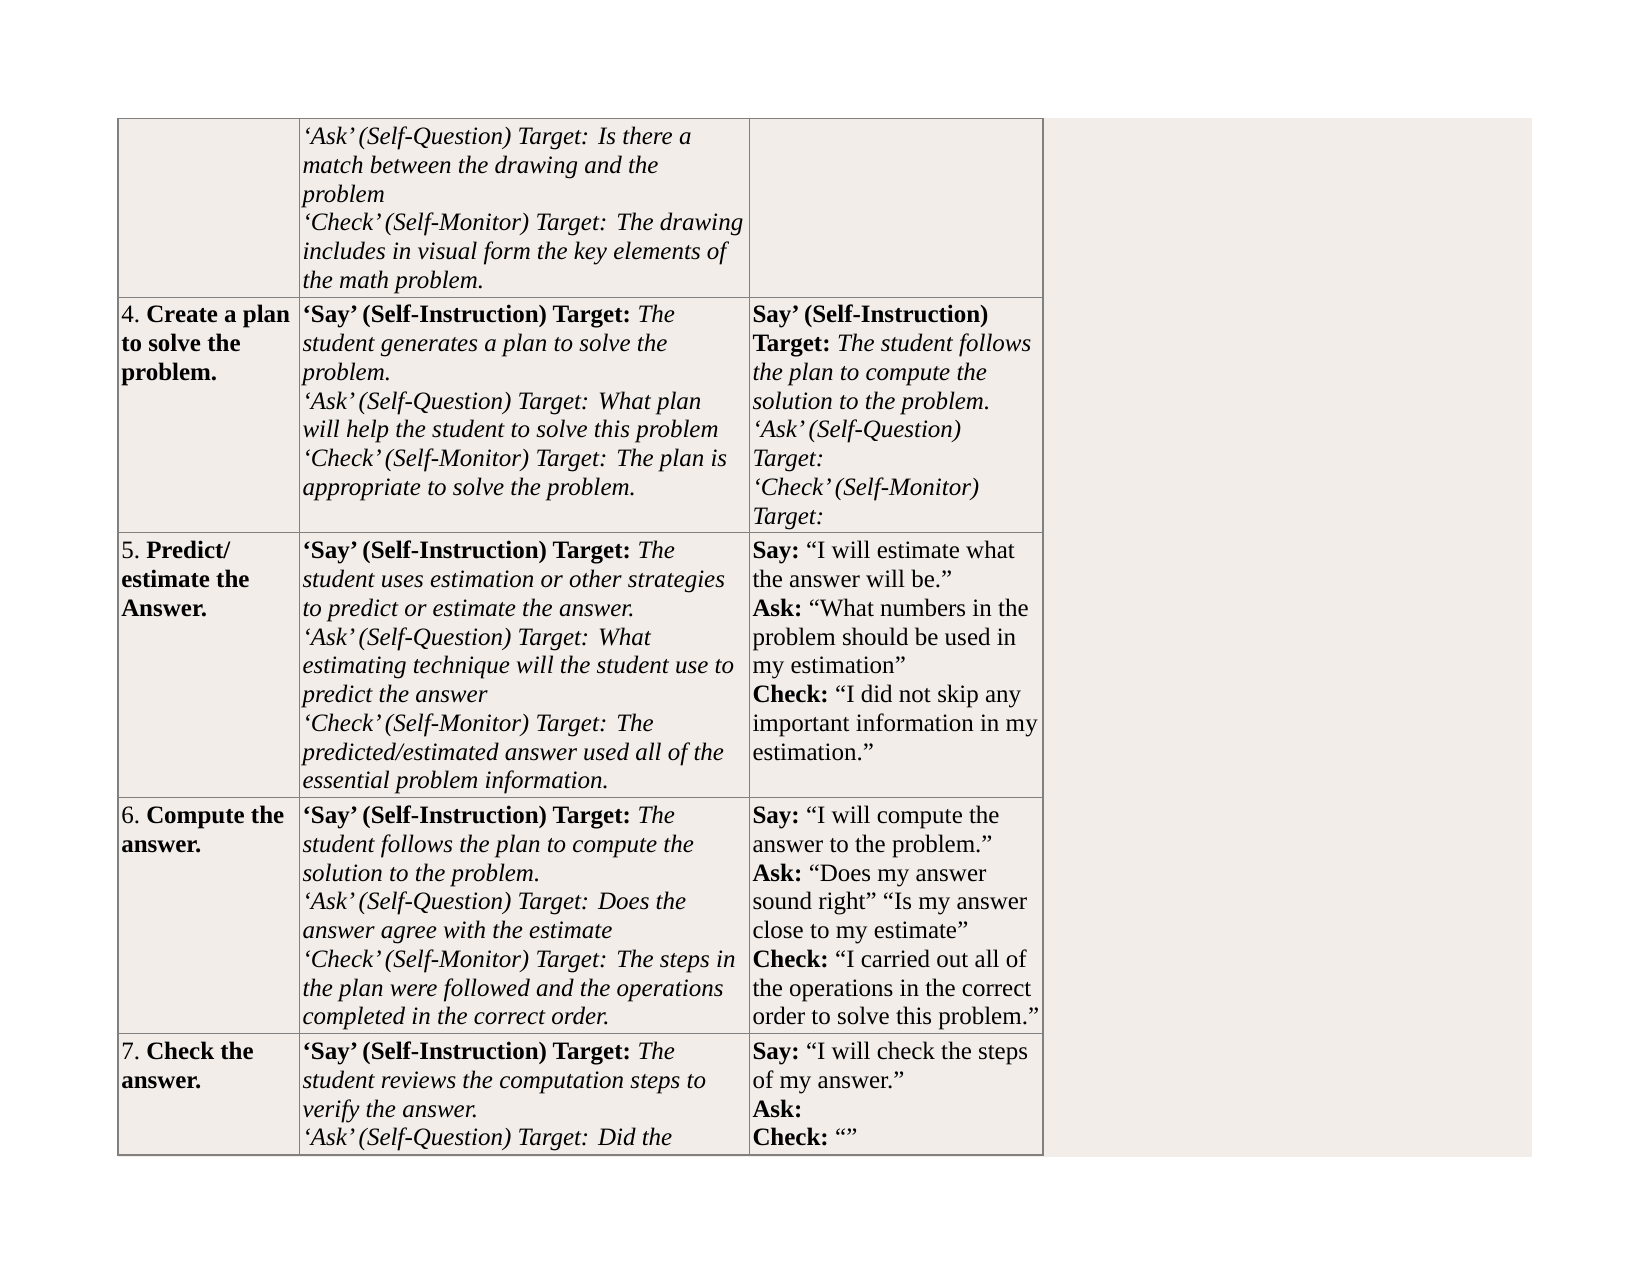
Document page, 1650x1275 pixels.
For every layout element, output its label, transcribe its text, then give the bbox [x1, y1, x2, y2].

table_cell ‘Ask’ (Self-Question) Target: Is there a match between the drawing and the problem‌ ‘Check’ (Self-Monitor) Target: The drawing includes in visual form the key elements of the math problem. [300, 119, 749, 297]
table_cell 7. Check the answer. [119, 1034, 299, 1154]
table_cell 4. Create a plan to solve the problem. [119, 298, 299, 532]
table_cell ‘Say’ (Self-Instruction) Target: The student reviews the computation steps to verify the answer. ‘Ask’ (Self-Question) Target: Did the [300, 1034, 749, 1154]
table_cell ‘Say’ (Self-Instruction) Target: The student follows the plan to compute the solution to the problem. ‘Ask’ (Self-Question) Target: Does the answer agree with the estimate‌ ‘Check’ (Self-Monitor) Target: The steps in the plan were followed and the operations completed in the correct order. [300, 798, 749, 1033]
table_cell ‘Say’ (Self-Instruction) Target: The student uses estimation or other strategies to predict or estimate the answer. ‘Ask’ (Self-Question) Target: What estimating technique will the student use to predict the answer‌ ‘Check’ (Self-Monitor) Target: The predicted/estimated answer used all of the essential problem information. [300, 533, 749, 797]
table_cell 6. Compute the answer. [119, 798, 299, 1033]
table_cell Say: “I will estimate what the answer will be.” Ask: “What numbers in the problem should be used in my estimation‌” Check: “I did not skip any important information in my estimation.” [750, 533, 1042, 797]
table_cell [119, 119, 299, 297]
table_cell ‘Say’ (Self-Instruction) Target: The student generates a plan to solve the problem. ‘Ask’ (Self-Question) Target: What plan will help the student to solve this problem‌ ‘Check’ (Self-Monitor) Target: The plan is appropriate to solve the problem. [300, 298, 749, 532]
table_cell [750, 119, 1042, 297]
table_cell 5. Predict/ estimate the Answer. [119, 533, 299, 797]
table_cell Say’ (Self-Instruction) Target: The student follows the plan to compute the solution to the problem. ‘Ask’ (Self-Question) Target: ‘Check’ (Self-Monitor) Target: [750, 298, 1042, 532]
table_cell Say: “I will compute the answer to the problem.” Ask: “Does my answer sound right‌” “Is my answer close to my estimate‌” Check: “I carried out all of the operations in the correct order to solve this problem.” [750, 798, 1042, 1033]
table_cell Say: “I will check the steps of my answer.” Ask: Check: “” [750, 1034, 1042, 1154]
